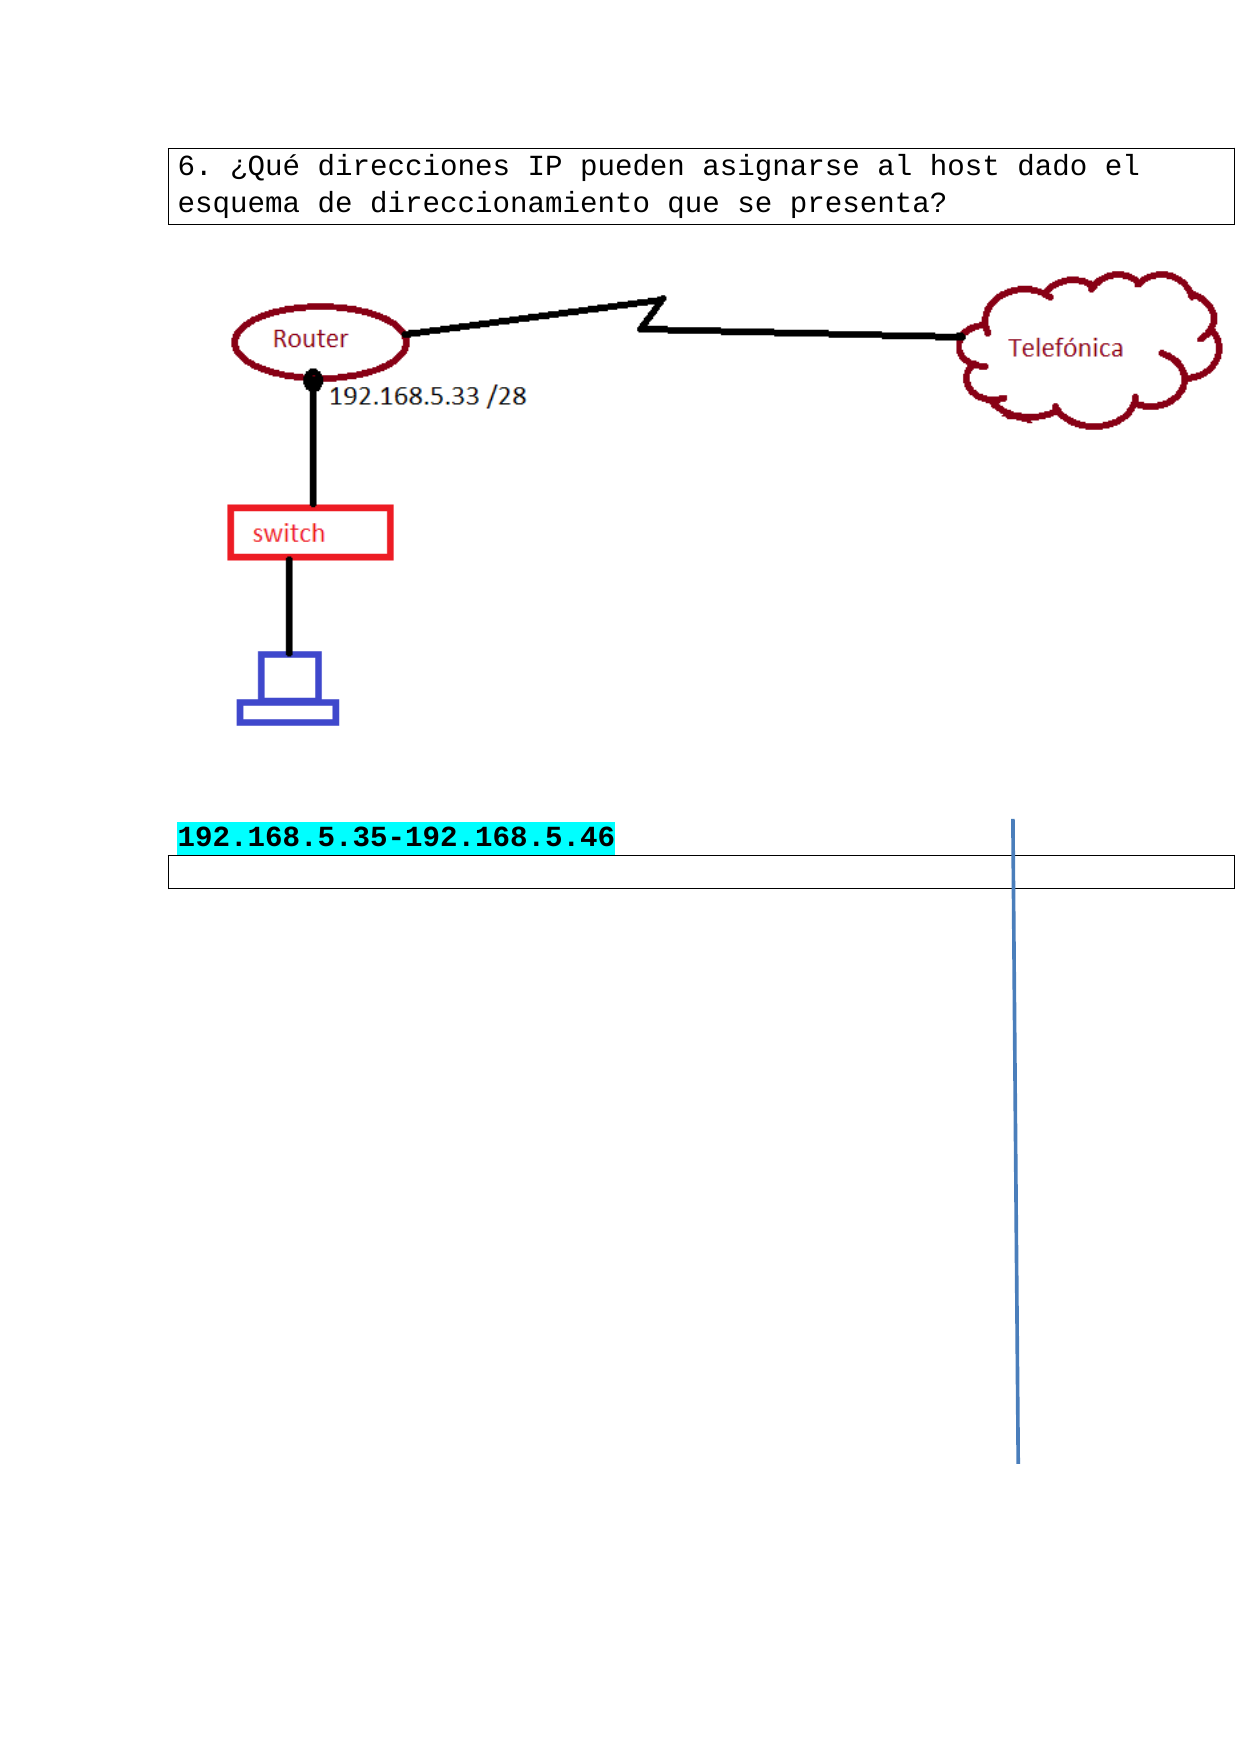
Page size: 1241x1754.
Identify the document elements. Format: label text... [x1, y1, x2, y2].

text 6. ¿Qué direcciones IP pueden asignarse al host dado el esquema de direccionamiento que se presenta? [169, 149, 1234, 224]
text [1015, 822, 1226, 855]
text 192.168.5.35-192.168.5.46 [177, 822, 1011, 855]
picture [177, 250, 1240, 738]
